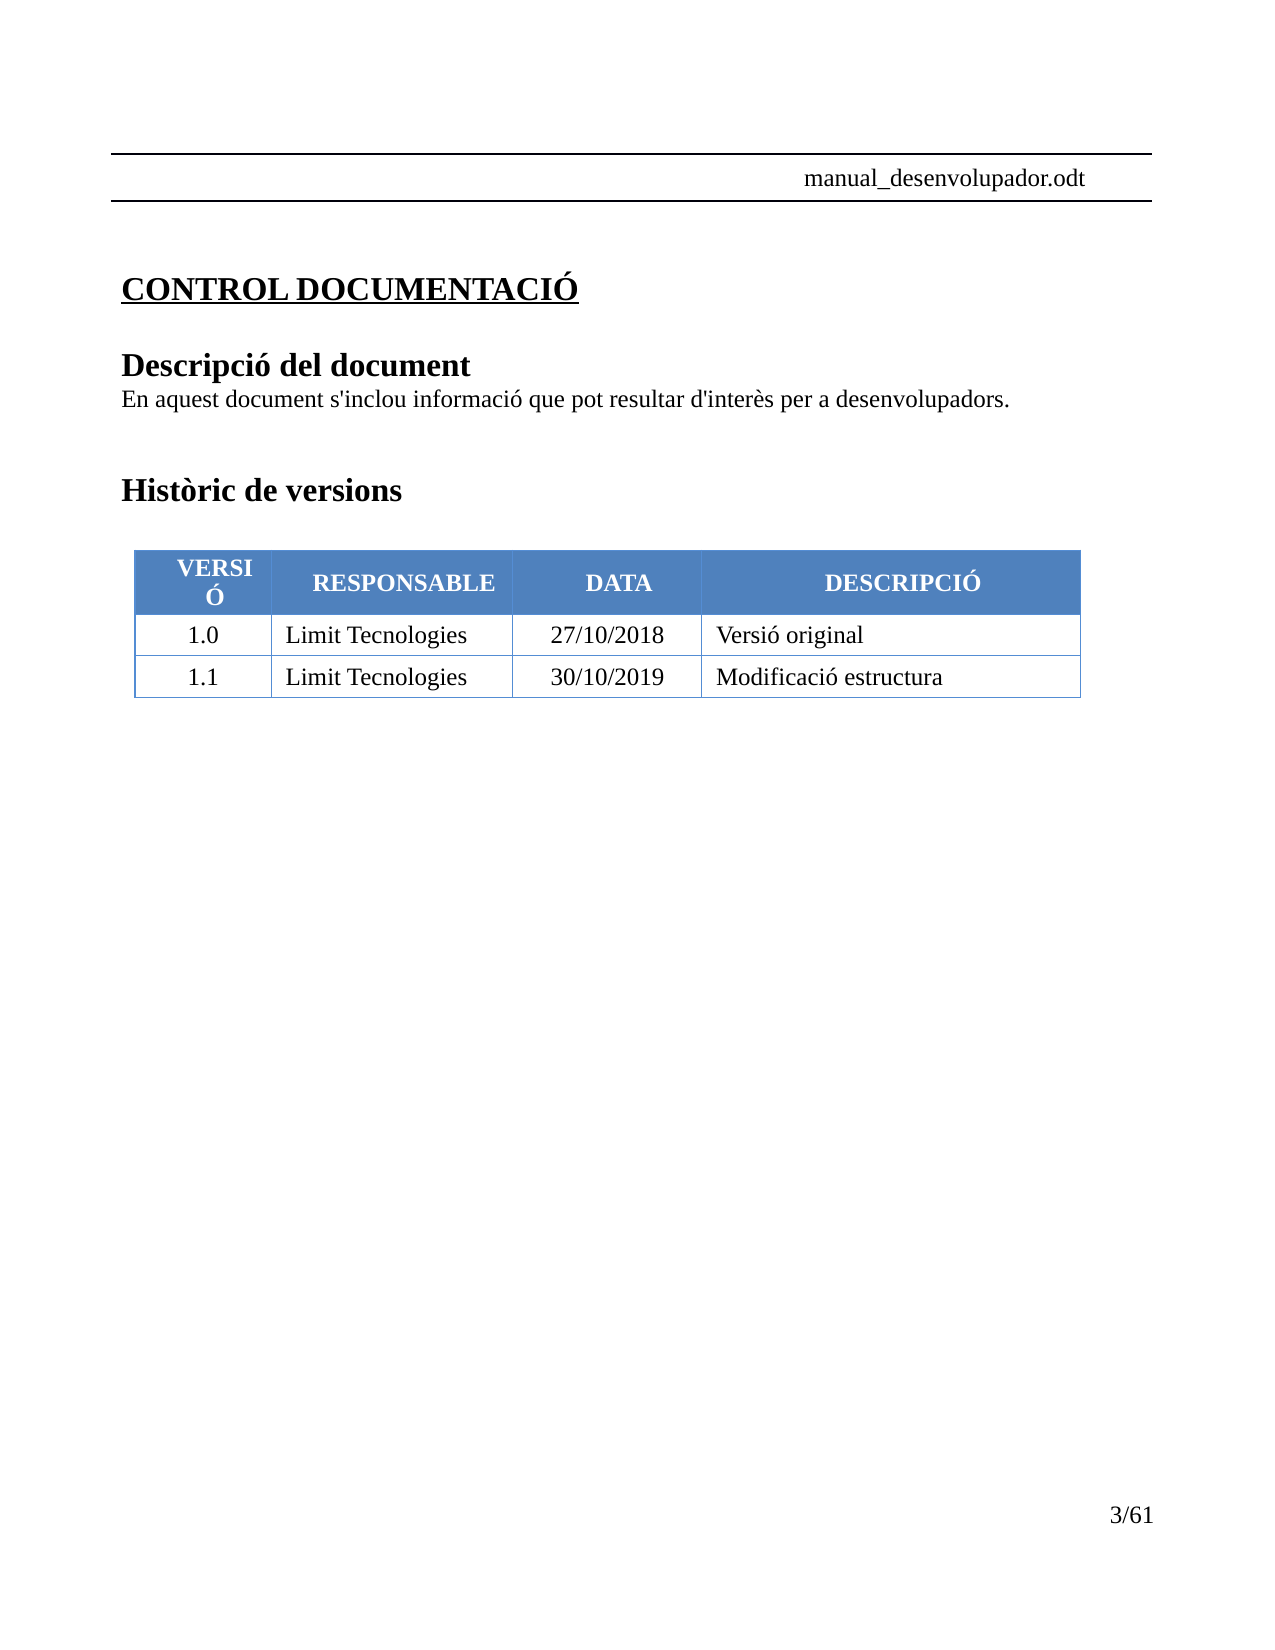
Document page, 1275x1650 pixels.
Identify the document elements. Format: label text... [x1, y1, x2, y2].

table_cell 1.1 [136, 656, 271, 697]
subtitle Històric de versions [118, 470, 1157, 508]
table_cell Limit Tecnologies [272, 656, 512, 697]
table_header VERSIÓ [136, 551, 271, 614]
table_cell 1.0 [136, 615, 271, 655]
table_cell 27/10/2018 [513, 615, 701, 655]
table_cell Limit Tecnologies [272, 615, 512, 655]
table_cell Modificació estructura [702, 656, 1080, 697]
text CONTROL DOCUMENTACIÓ [118, 266, 1157, 307]
text En aquest document s'inclou informació que pot resultar d'interès per a desenvolupadors. [118, 384, 1157, 413]
table_header DESCRIPCIÓ [702, 551, 1080, 614]
table_cell Versió original [702, 615, 1080, 655]
table_header DATA [513, 551, 701, 614]
table_cell 30/10/2019 [513, 656, 701, 697]
subtitle Descripció del document [118, 346, 1157, 384]
table_header RESPONSABLE [272, 551, 512, 614]
